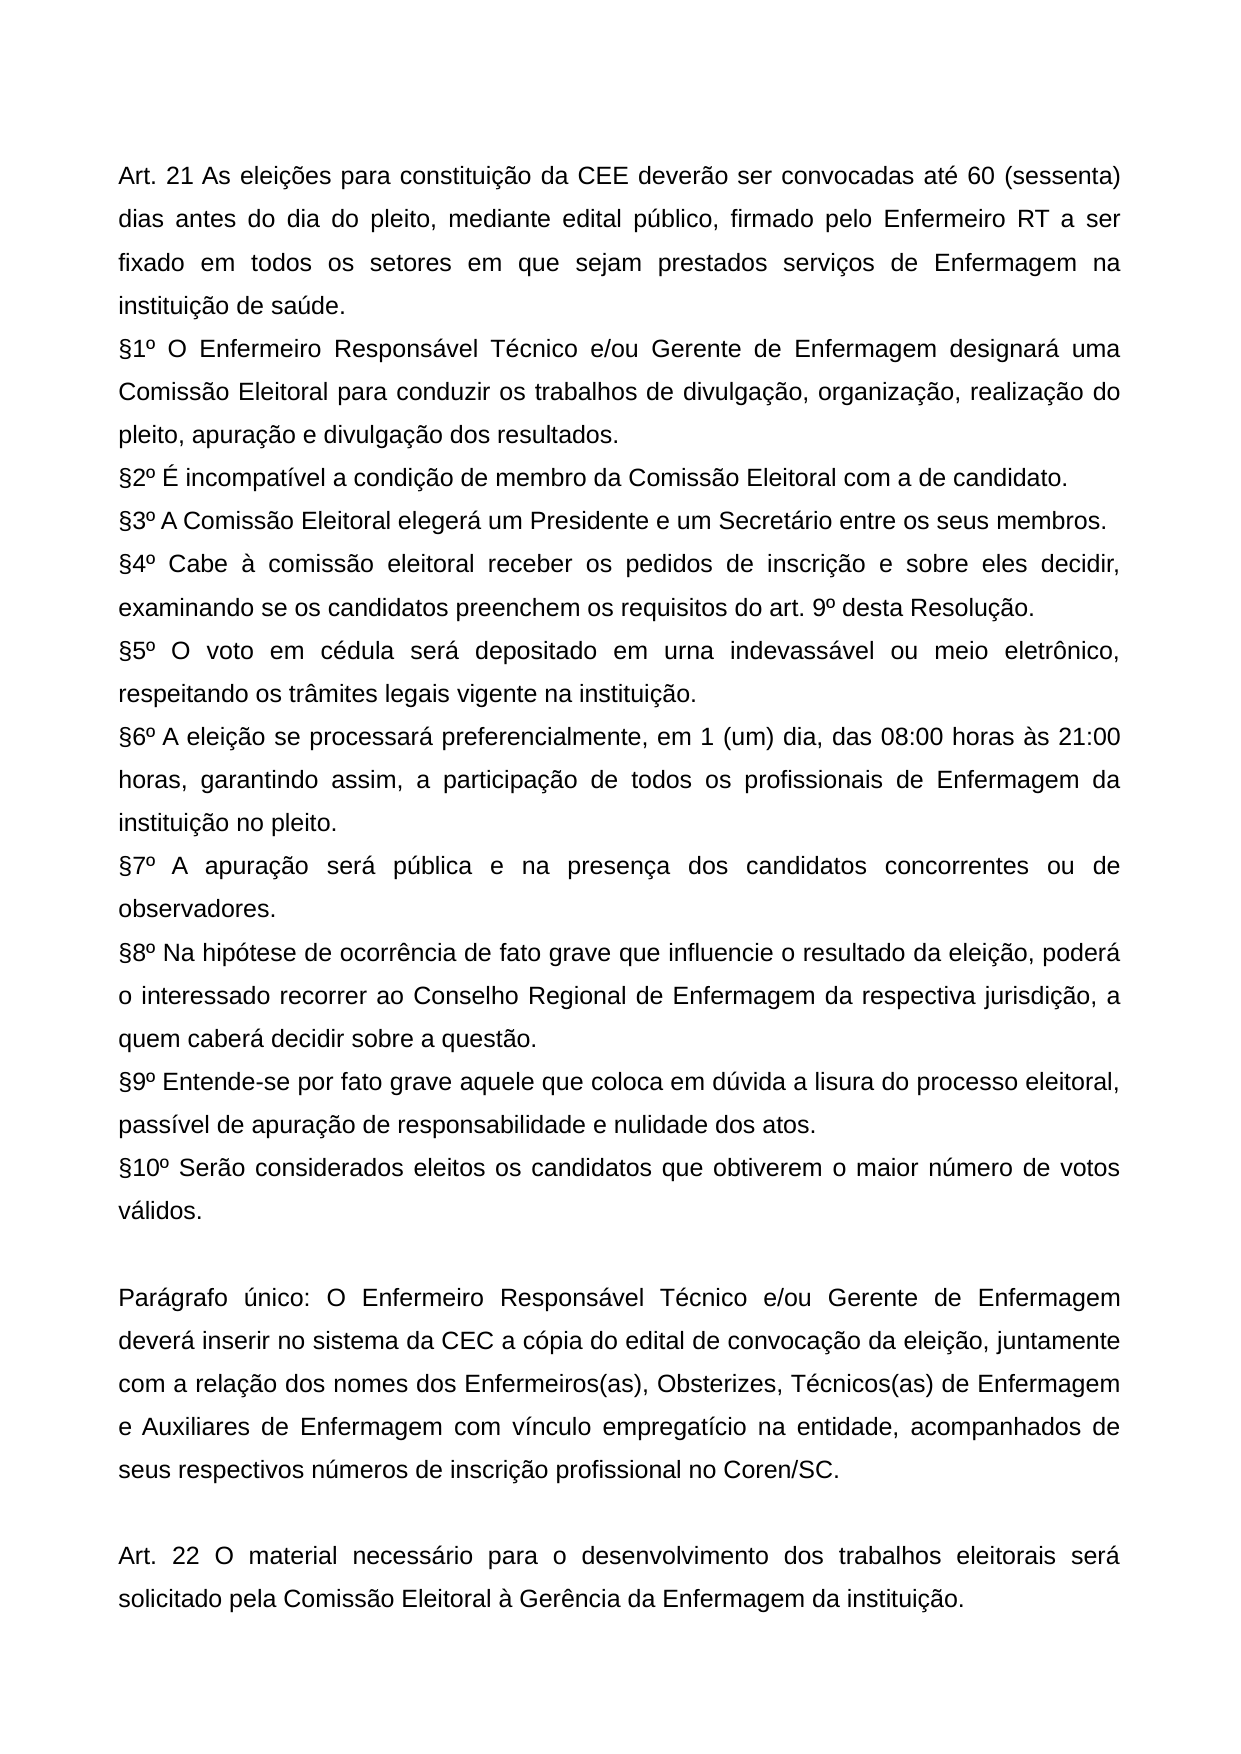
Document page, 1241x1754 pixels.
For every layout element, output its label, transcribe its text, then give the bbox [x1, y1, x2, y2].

text §8º Na hipótese de ocorrência de fato grave que influencie o resultado da eleição, poderá o interessado recorrer ao Conselho Regional de Enfermagem da respectiva jurisdição, a quem caberá decidir sobre a questão. [118, 937, 1122, 1052]
text §1º O Enfermeiro Responsável Técnico e/ou Gerente de Enfermagem designará uma Comissão Eleitoral para conduzir os trabalhos de divulgação, organização, realização do pleito, apuração e divulgação dos resultados. [118, 334, 1122, 449]
text §2º É incompatível a condição de membro da Comissão Eleitoral com a de candidato. [118, 463, 1122, 492]
text Art. 22 O material necessário para o desenvolvimento dos trabalhos eleitorais será solicitado pela Comissão Eleitoral à Gerência da Enfermagem da instituição. [118, 1541, 1122, 1613]
text §7º A apuração será pública e na presença dos candidatos concorrentes ou de observadores. [118, 851, 1122, 923]
text §10º Serão considerados eleitos os candidatos que obtiverem o maior número de votos válidos. [118, 1153, 1122, 1225]
text §9º Entende-se por fato grave aquele que coloca em dúvida a lisura do processo eleitoral, passível de apuração de responsabilidade e nulidade dos atos. [118, 1067, 1122, 1139]
text Art. 21 As eleições para constituição da CEE deverão ser convocadas até 60 (sessenta) dias antes do dia do pleito, mediante edital público, firmado pelo Enfermeiro RT a ser fixado em todos os setores em que sejam prestados serviços de Enfermagem na instituição de saúde. [118, 161, 1122, 319]
text §5º O voto em cédula será depositado em urna indevassável ou meio eletrônico, respeitando os trâmites legais vigente na instituição. [118, 636, 1122, 707]
text §3º A Comissão Eleitoral elegerá um Presidente e um Secretário entre os seus membros. [118, 506, 1122, 535]
text §6º A eleição se processará preferencialmente, em 1 (um) dia, das 08:00 horas às 21:00 horas, garantindo assim, a participação de todos os profissionais de Enfermagem da instituição no pleito. [118, 722, 1122, 837]
text Parágrafo único: O Enfermeiro Responsável Técnico e/ou Gerente de Enfermagem deverá inserir no sistema da CEC a cópia do edital de convocação da eleição, juntamente com a relação dos nomes dos Enfermeiros(as), Obsterizes, Técnicos(as) de Enfermagem e Auxiliares de Enfermagem com vínculo empregatício na entidade, acompanhados de seus respectivos números de inscrição profissional no Coren/SC. [118, 1282, 1122, 1484]
text §4º Cabe à comissão eleitoral receber os pedidos de inscrição e sobre eles decidir, examinando se os candidatos preenchem os requisitos do art. 9º desta Resolução. [118, 549, 1122, 621]
